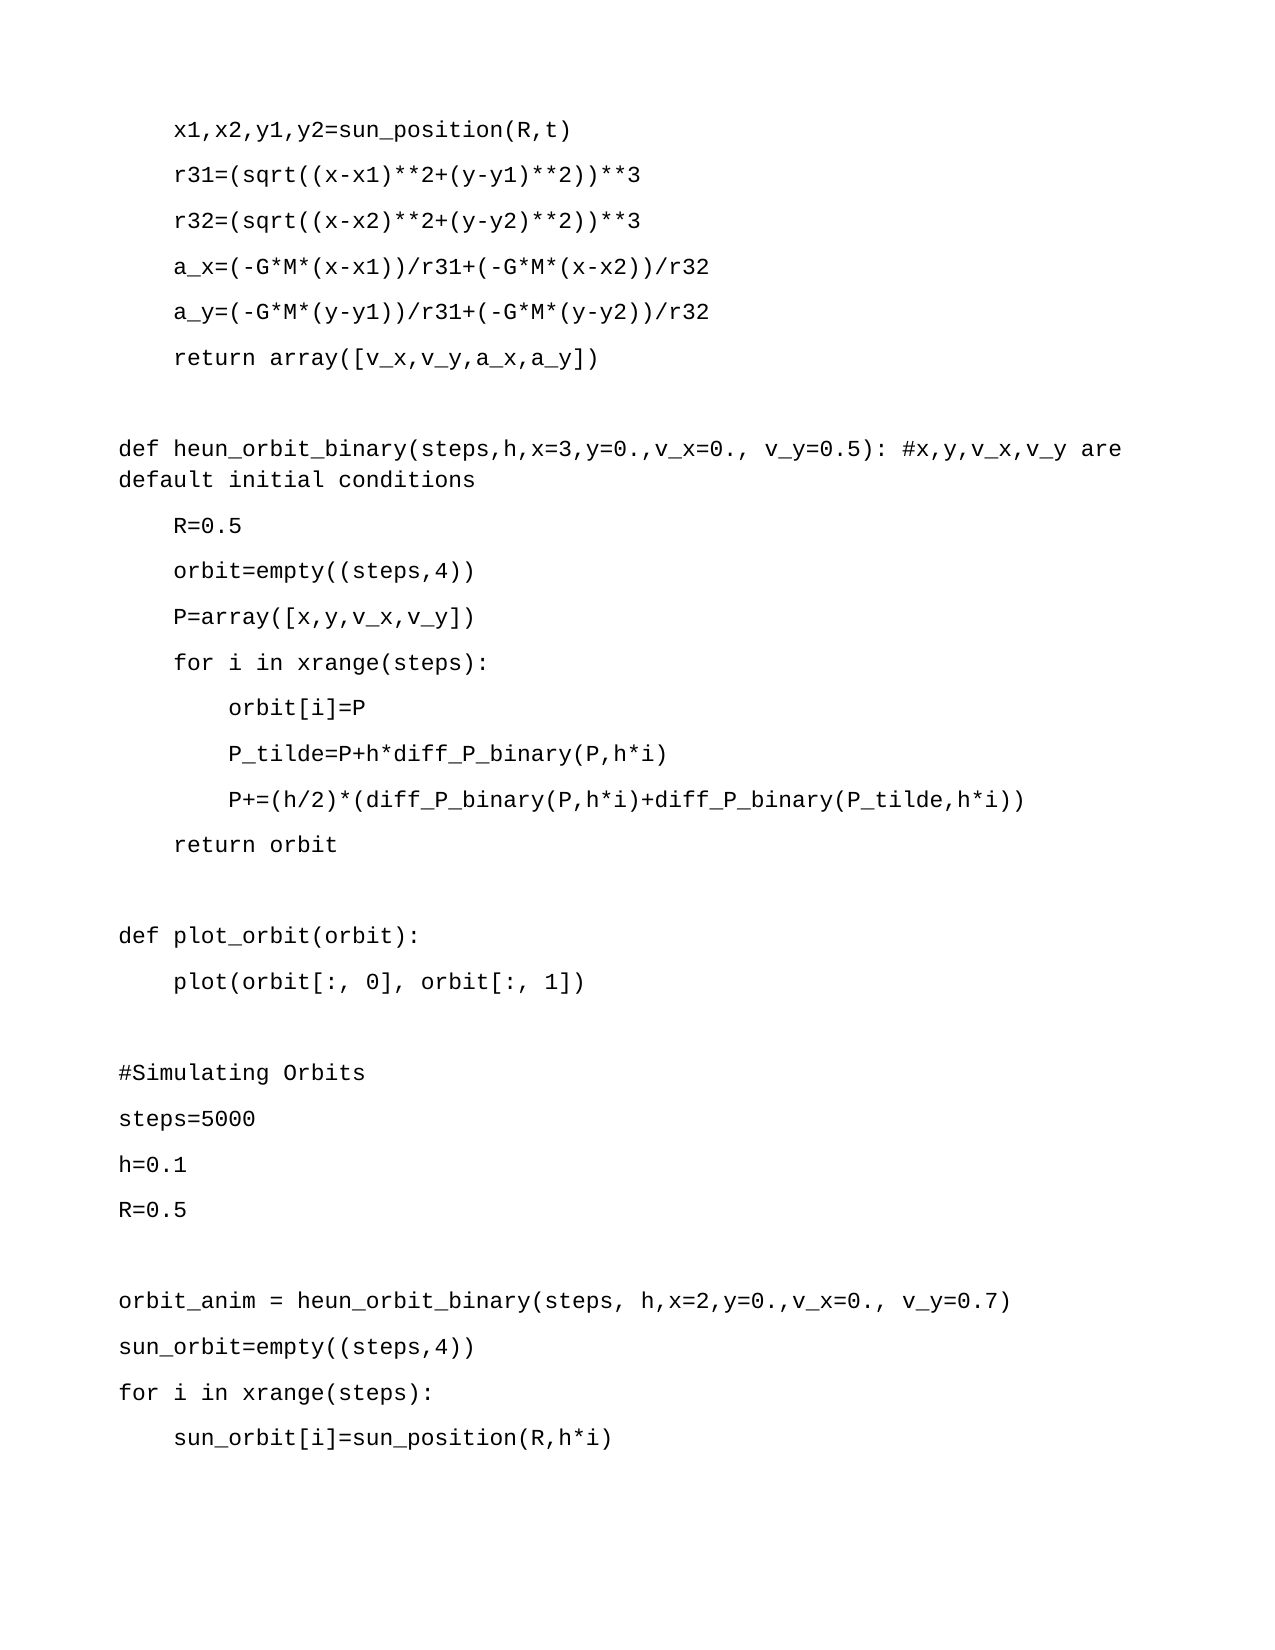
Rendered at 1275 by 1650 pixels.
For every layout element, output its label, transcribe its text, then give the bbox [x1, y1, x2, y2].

text #Simulating Orbits [118, 1062, 1157, 1088]
text sun_orbit=empty((steps,4)) [118, 1335, 1157, 1361]
text return array([v_x,v_y,a_x,a_y]) [118, 346, 1157, 372]
text orbit[i]=P [118, 697, 1157, 723]
text P=array([x,y,v_x,v_y]) [118, 605, 1157, 631]
text R=0.5 [118, 514, 1157, 540]
text sun_orbit[i]=sun_position(R,h*i) [118, 1427, 1157, 1453]
text for i in xrange(steps): [118, 1381, 1157, 1407]
text a_y=(-G*M*(y-y1))/r31+(-G*M*(y-y2))/r32 [118, 301, 1157, 327]
text orbit_anim = heun_orbit_binary(steps, h,x=2,y=0.,v_x=0., v_y=0.7) [118, 1290, 1157, 1316]
text plot(orbit[:, 0], orbit[:, 1]) [118, 970, 1157, 996]
text a_x=(-G*M*(x-x1))/r31+(-G*M*(x-x2))/r32 [118, 255, 1157, 281]
text x1,x2,y1,y2=sun_position(R,t) [118, 118, 1157, 144]
text r32=(sqrt((x-x2)**2+(y-y2)**2))**3 [118, 209, 1157, 235]
text r31=(sqrt((x-x1)**2+(y-y1)**2))**3 [118, 164, 1157, 190]
text R=0.5 [118, 1198, 1157, 1224]
text def plot_orbit(orbit): [118, 925, 1157, 951]
text h=0.1 [118, 1153, 1157, 1179]
text P_tilde=P+h*diff_P_binary(P,h*i) [118, 742, 1157, 768]
text orbit=empty((steps,4)) [118, 560, 1157, 586]
text for i in xrange(steps): [118, 651, 1157, 677]
text P+=(h/2)*(diff_P_binary(P,h*i)+diff_P_binary(P_tilde,h*i)) [118, 788, 1157, 814]
text return orbit [118, 833, 1157, 859]
text steps=5000 [118, 1107, 1157, 1133]
text def heun_orbit_binary(steps,h,x=3,y=0.,v_x=0., v_y=0.5): #x,y,v_x,v_y are default initial conditions [118, 437, 1157, 494]
